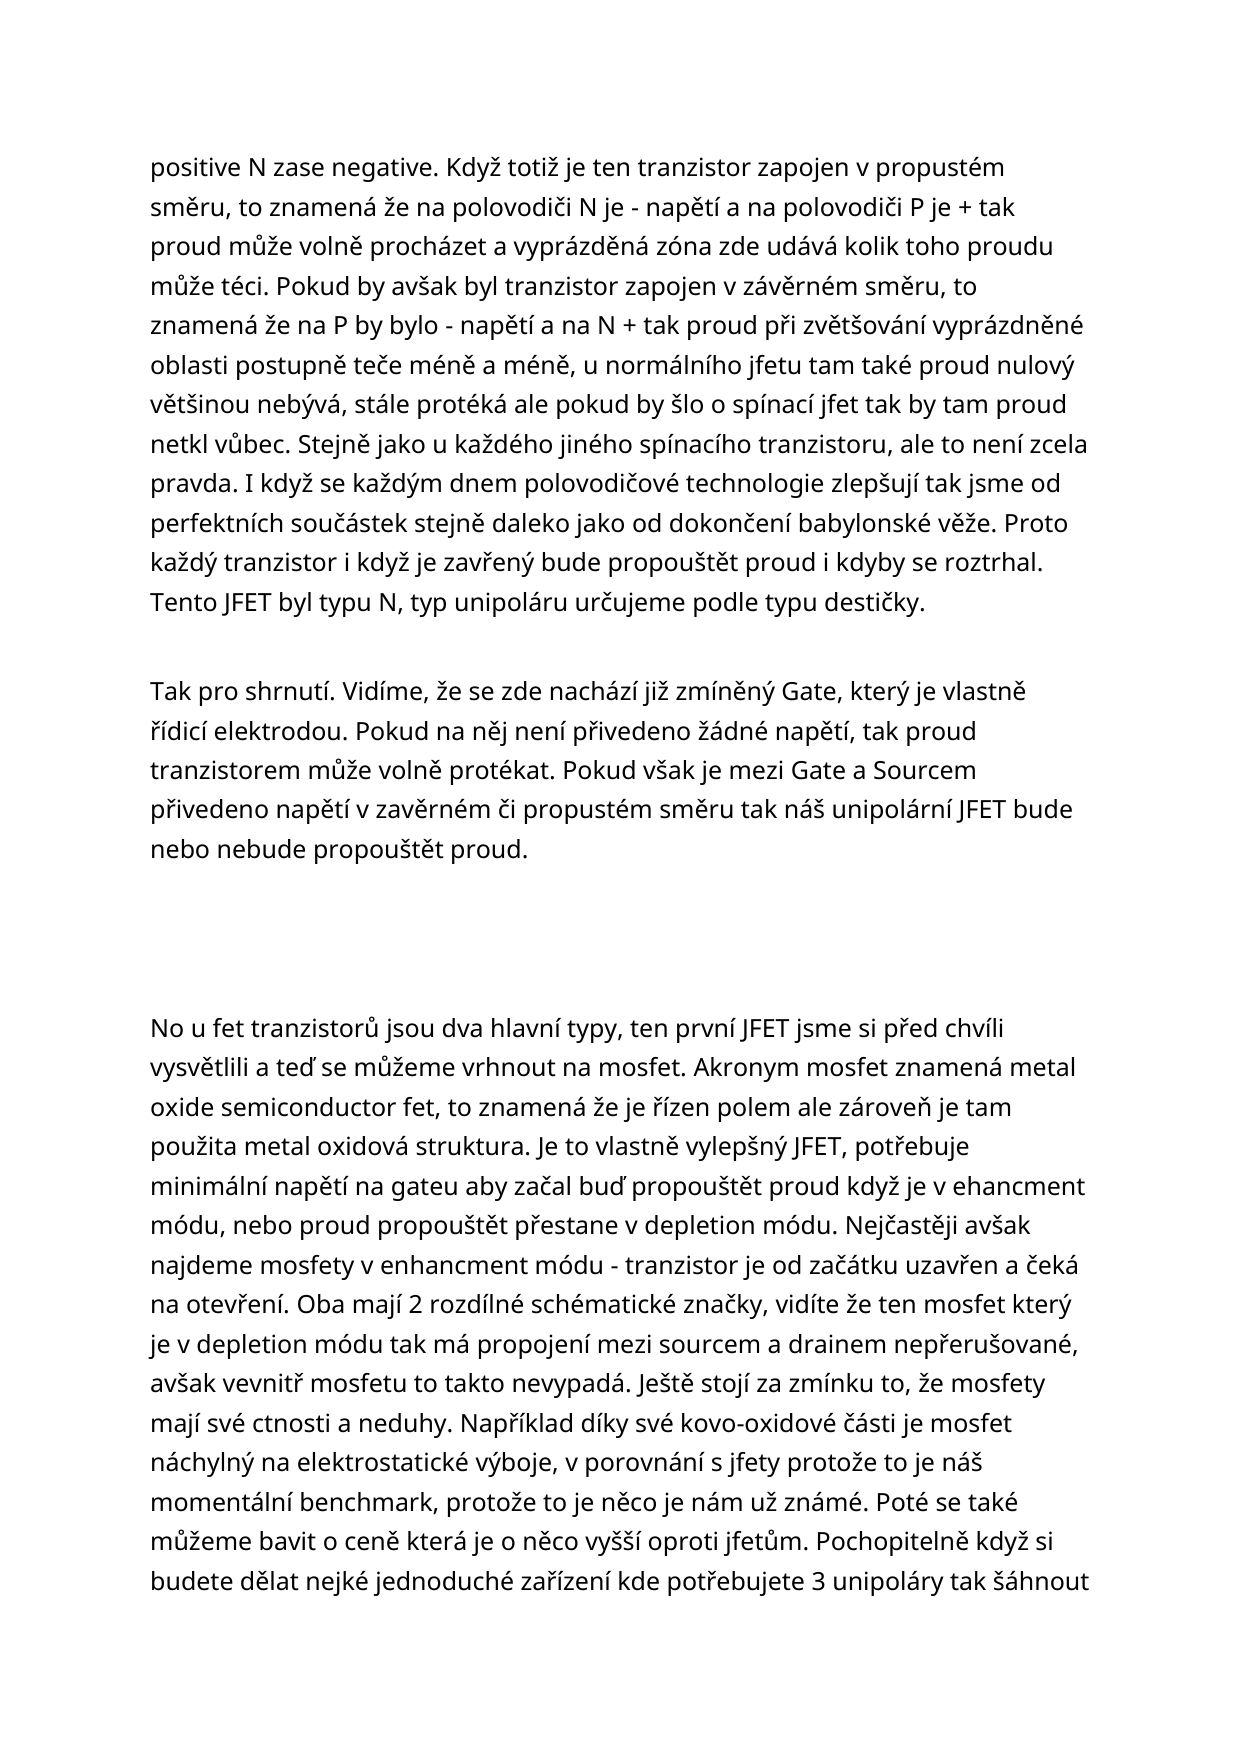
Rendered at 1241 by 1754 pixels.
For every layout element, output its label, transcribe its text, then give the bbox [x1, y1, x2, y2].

text No u fet tranzistorů jsou dva hlavní typy, ten první JFET jsme si před chvíli vysvětlili a teď se můžeme vrhnout na mosfet. Akronym mosfet znamená metal oxide semiconductor fet, to znamená že je řízen polem ale zároveň je tam použita metal oxidová struktura. Je to vlastně vylepšný JFET, potřebuje minimální napětí na gateu aby začal buď propouštět proud když je v ehancment módu, nebo proud propouštět přestane v depletion módu. Nejčastěji avšak najdeme mosfety v enhancment módu - tranzistor je od začátku uzavřen a čeká na otevření. Oba mají 2 rozdílné schématické značky, vidíte že ten mosfet který je v depletion módu tak má propojení mezi sourcem a drainem nepřerušované, avšak vevnitř mosfetu to takto nevypadá. Ještě stojí za zmínku to, že mosfety mají své ctnosti a neduhy. Například díky své kovo-oxidové části je mosfet náchylný na elektrostatické výboje, v porovnání s jfety protože to je náš momentální benchmark, protože to je něco je nám už známé. Poté se také můžeme bavit o ceně která je o něco vyšší oproti jfetům. Pochopitelně když si budete dělat nejké jednoduché zařízení kde potřebujete 3 unipoláry tak šáhnout [150, 1011, 1090, 1597]
text Tak pro shrnutí. Vidíme, že se zde nachází již zmíněný Gate, který je vlastně řídicí elektrodou. Pokud na něj není přivedeno žádné napětí, tak proud tranzistorem může volně protékat. Pokud však je mezi Gate a Sourcem přivedeno napětí v zavěrném či propustém směru tak náš unipolární JFET bude nebo nebude propouštět proud. [150, 674, 1090, 866]
text positive N zase negative. Když totiž je ten tranzistor zapojen v propustém směru, to znamená že na polovodiči N je - napětí a na polovodiči P je + tak proud může volně procházet a vyprázděná zóna zde udává kolik toho proudu může téci. Pokud by avšak byl tranzistor zapojen v závěrném směru, to znamená že na P by bylo - napětí a na N + tak proud při zvětšování vyprázdněné oblasti postupně teče méně a méně, u normálního jfetu tam také proud nulový většinou nebývá, stále protéká ale pokud by šlo o spínací jfet tak by tam proud netkl vůbec. Stejně jako u každého jiného spínacího tranzistoru, ale to není zcela pravda. I když se každým dnem polovodičové technologie zlepšují tak jsme od perfektních součástek stejně daleko jako od dokončení babylonské věže. Proto každý tranzistor i když je zavřený bude propouštět proud i kdyby se roztrhal. Tento JFET byl typu N, typ unipoláru určujeme podle typu destičky. [150, 150, 1090, 618]
